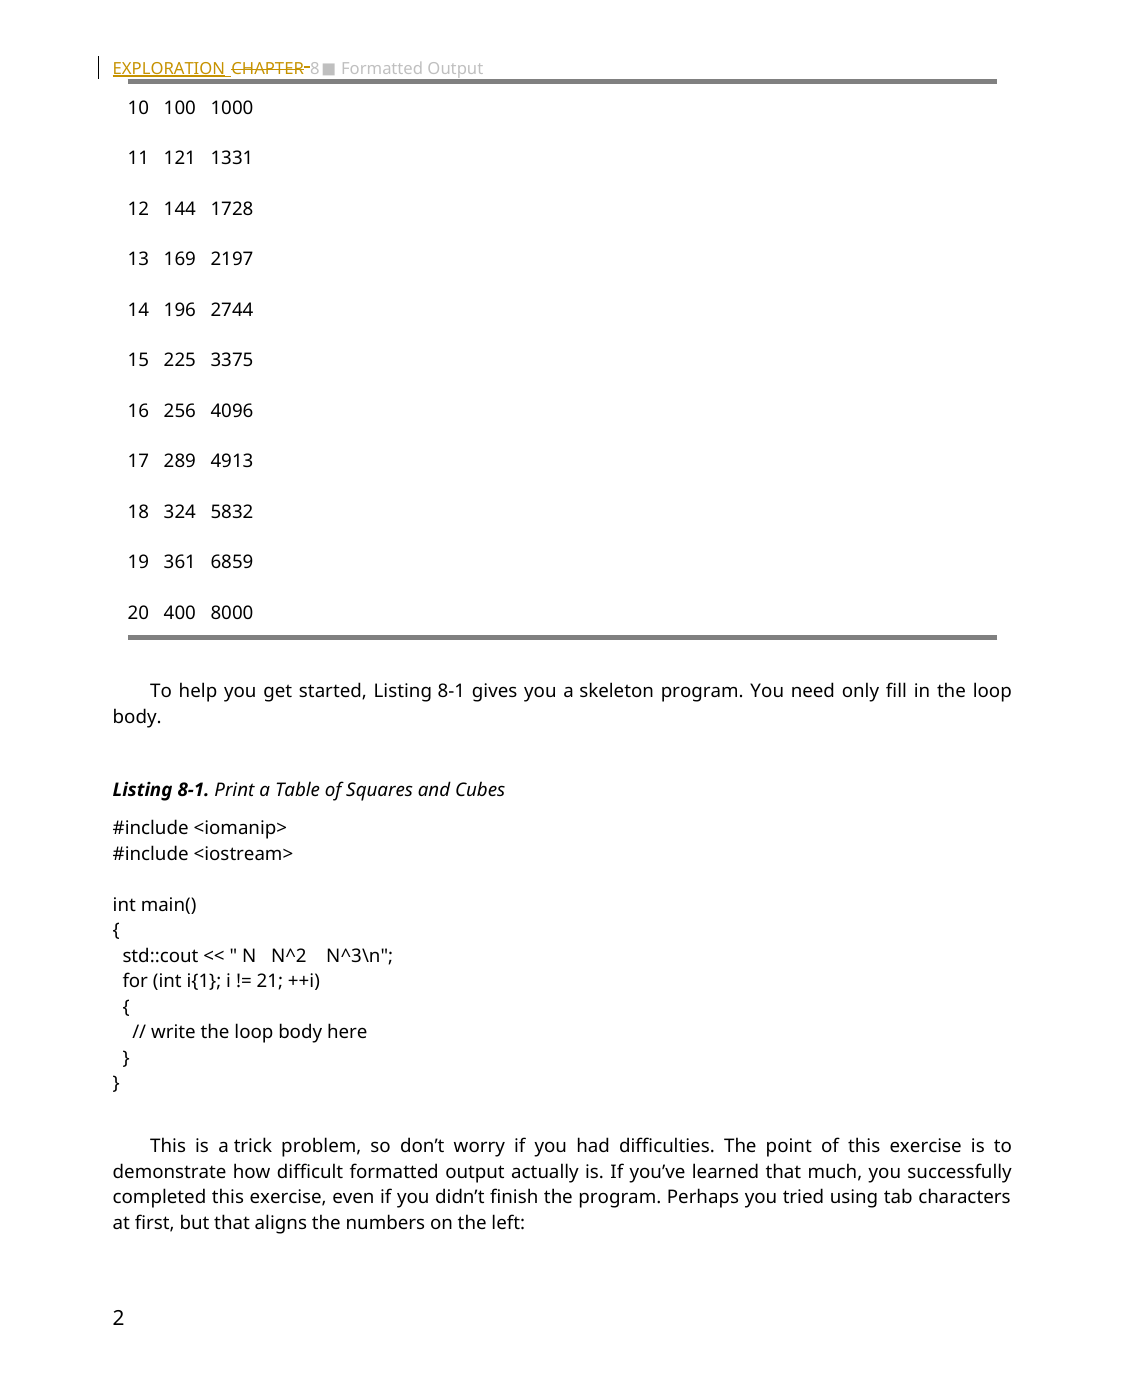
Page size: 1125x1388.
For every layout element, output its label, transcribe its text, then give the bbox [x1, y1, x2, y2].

text // write the loop body here [112, 1018, 1012, 1044]
text { [112, 916, 1012, 942]
text 11 121 1331 [127, 129, 997, 170]
text int main() [112, 891, 1012, 916]
text 15 225 3375 [127, 332, 997, 372]
text This is a trick problem, so don’t worry if you had difficulties. The point of this exercise is to demonstrate how difficult formatted output actually is. If you’ve learned that much, you successfully completed this exercise, even if you didn’t finish the program. Perhaps you tried using tab characters at first, but that aligns the numbers on the left: [112, 1133, 1012, 1235]
text for (int i{1}; i != 21; ++i) [112, 967, 1012, 993]
text } [112, 1069, 1012, 1095]
text 12 144 1728 [127, 180, 997, 221]
text #include <iostream> [112, 840, 1012, 865]
text std::cout << " N N^2 N^3\n"; [112, 942, 1012, 967]
text Listing 8‑1. Print a Table of Squares and Cubes [112, 776, 1012, 802]
text 13 169 2197 [127, 231, 997, 271]
text 19 361 6859 [127, 534, 997, 574]
text { [112, 993, 1012, 1018]
text 16 256 4096 [127, 382, 997, 423]
text To help you get started, Listing 8‑1 gives you a skeleton program. You need only fill in the loop body. [112, 677, 1012, 728]
text 20 400 8000 [127, 584, 997, 640]
text 10 100 1000 [127, 80, 997, 119]
text #include <iomanip> [112, 814, 1012, 840]
text 18 324 5832 [127, 483, 997, 524]
text } [112, 1044, 1012, 1069]
text 14 196 2744 [127, 281, 997, 322]
text 17 289 4913 [127, 433, 997, 473]
